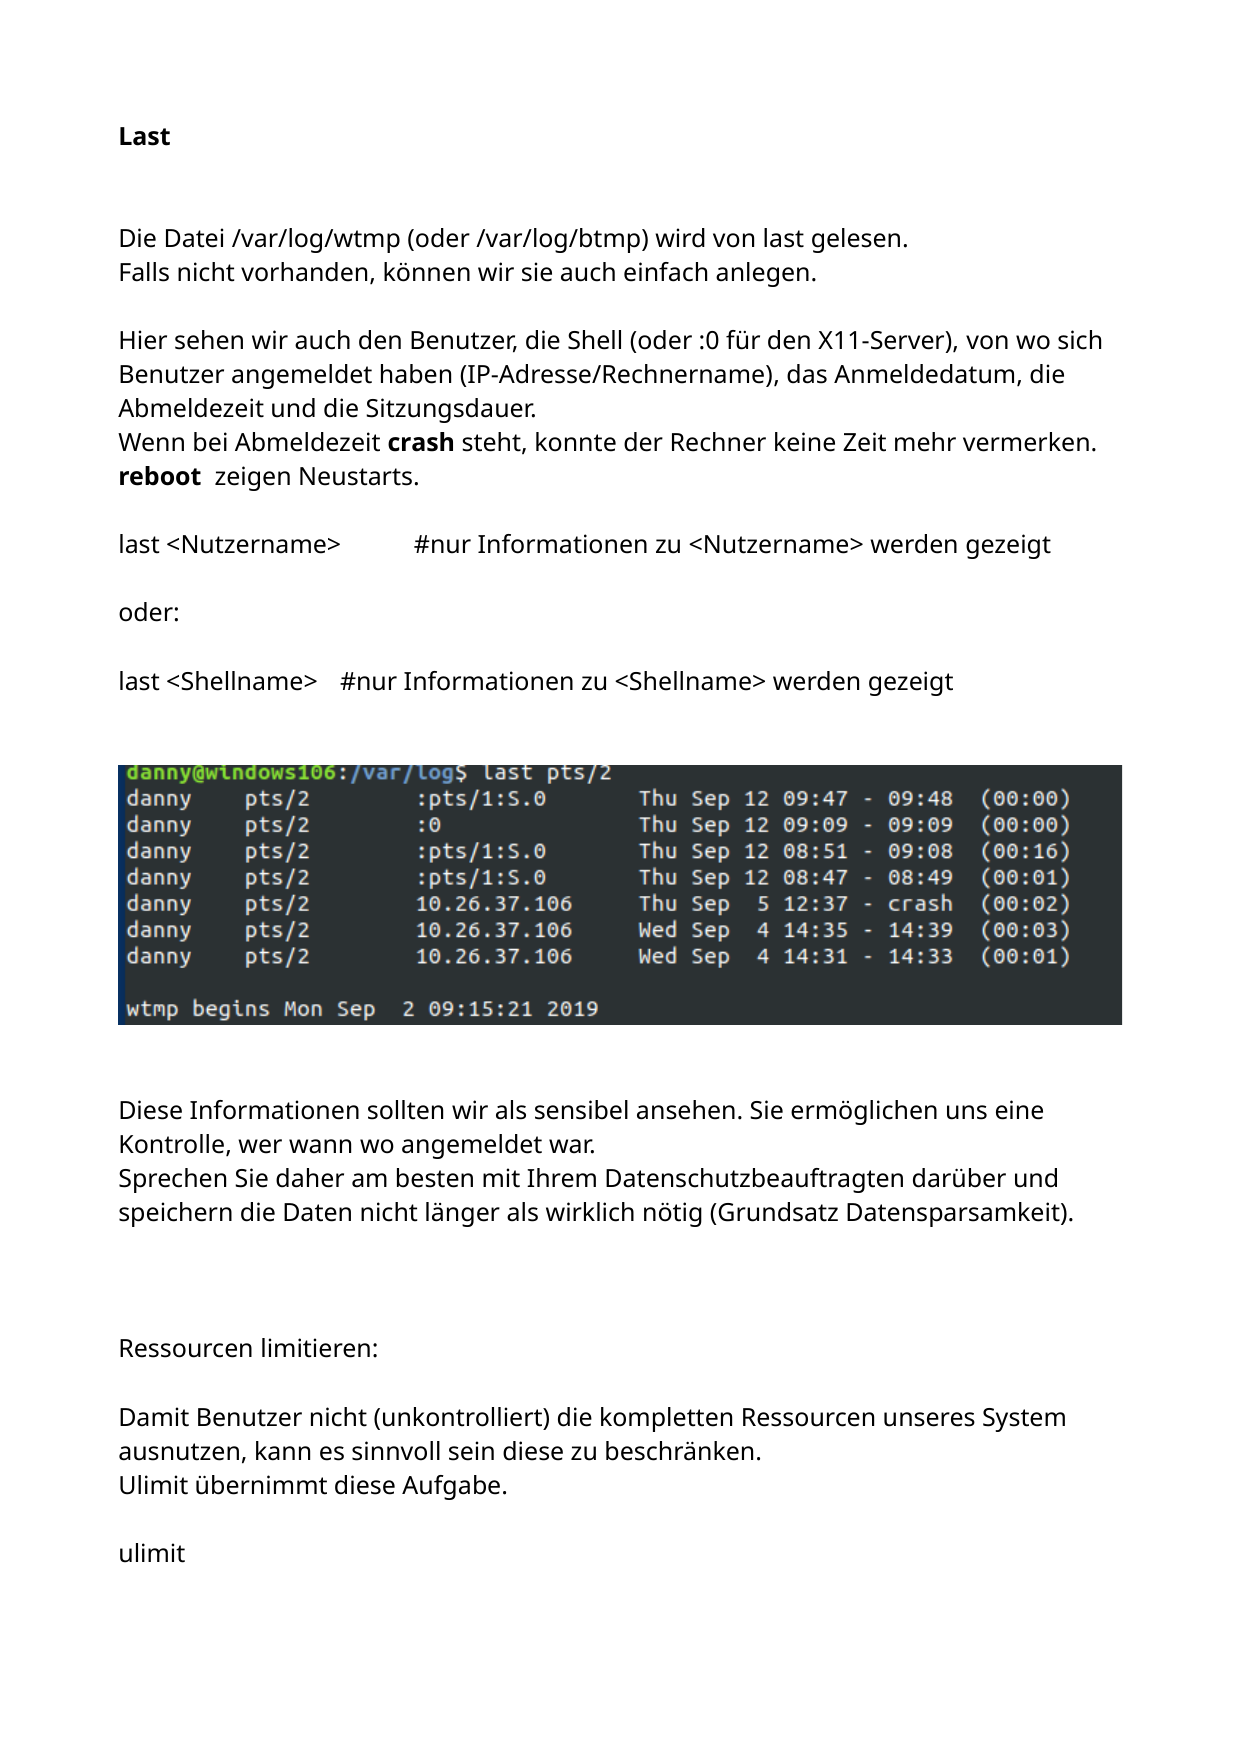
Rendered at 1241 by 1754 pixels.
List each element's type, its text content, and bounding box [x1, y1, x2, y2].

text Last Die Datei /var/log/wtmp (oder /var/log/btmp) wird von last gelesen. Falls nicht vorhanden, können wir sie auch einfach anlegen. Hier sehen wir auch den Benutzer, die Shell (oder :0 für den X11-Server), von wo sich Benutzer angemeldet haben (IP-Adresse/Rechnername), das Anmeldedatum, die Abmeldezeit und die Sitzungsdauer. Wenn bei Abmeldezeit crash steht, konnte der Rechner keine Zeit mehr vermerken. reboot zeigen Neustarts. last <Nutzername> #nur Informationen zu <Nutzername> werden gezeigt oder: last <Shellname> #nur Informationen zu <Shellname> werden gezeigt [118, 118, 1122, 731]
text Diese Informationen sollten wir als sensibel ansehen. Sie ermöglichen uns eine Kontrolle, wer wann wo angemeldet war. Sprechen Sie daher am besten mit Ihrem Datenschutzbeauftragten darüber und speichern die Daten nicht länger als wirklich nötig (Grundsatz Datensparsamkeit). Ressourcen limitieren: Damit Benutzer nicht (unkontrolliert) die kompletten Ressourcen unseres System ausnutzen, kann es sinnvoll sein diese zu beschränken. Ulimit übernimmt diese Aufgabe. ulimit [118, 1059, 1122, 1569]
picture [118, 765, 1123, 1025]
